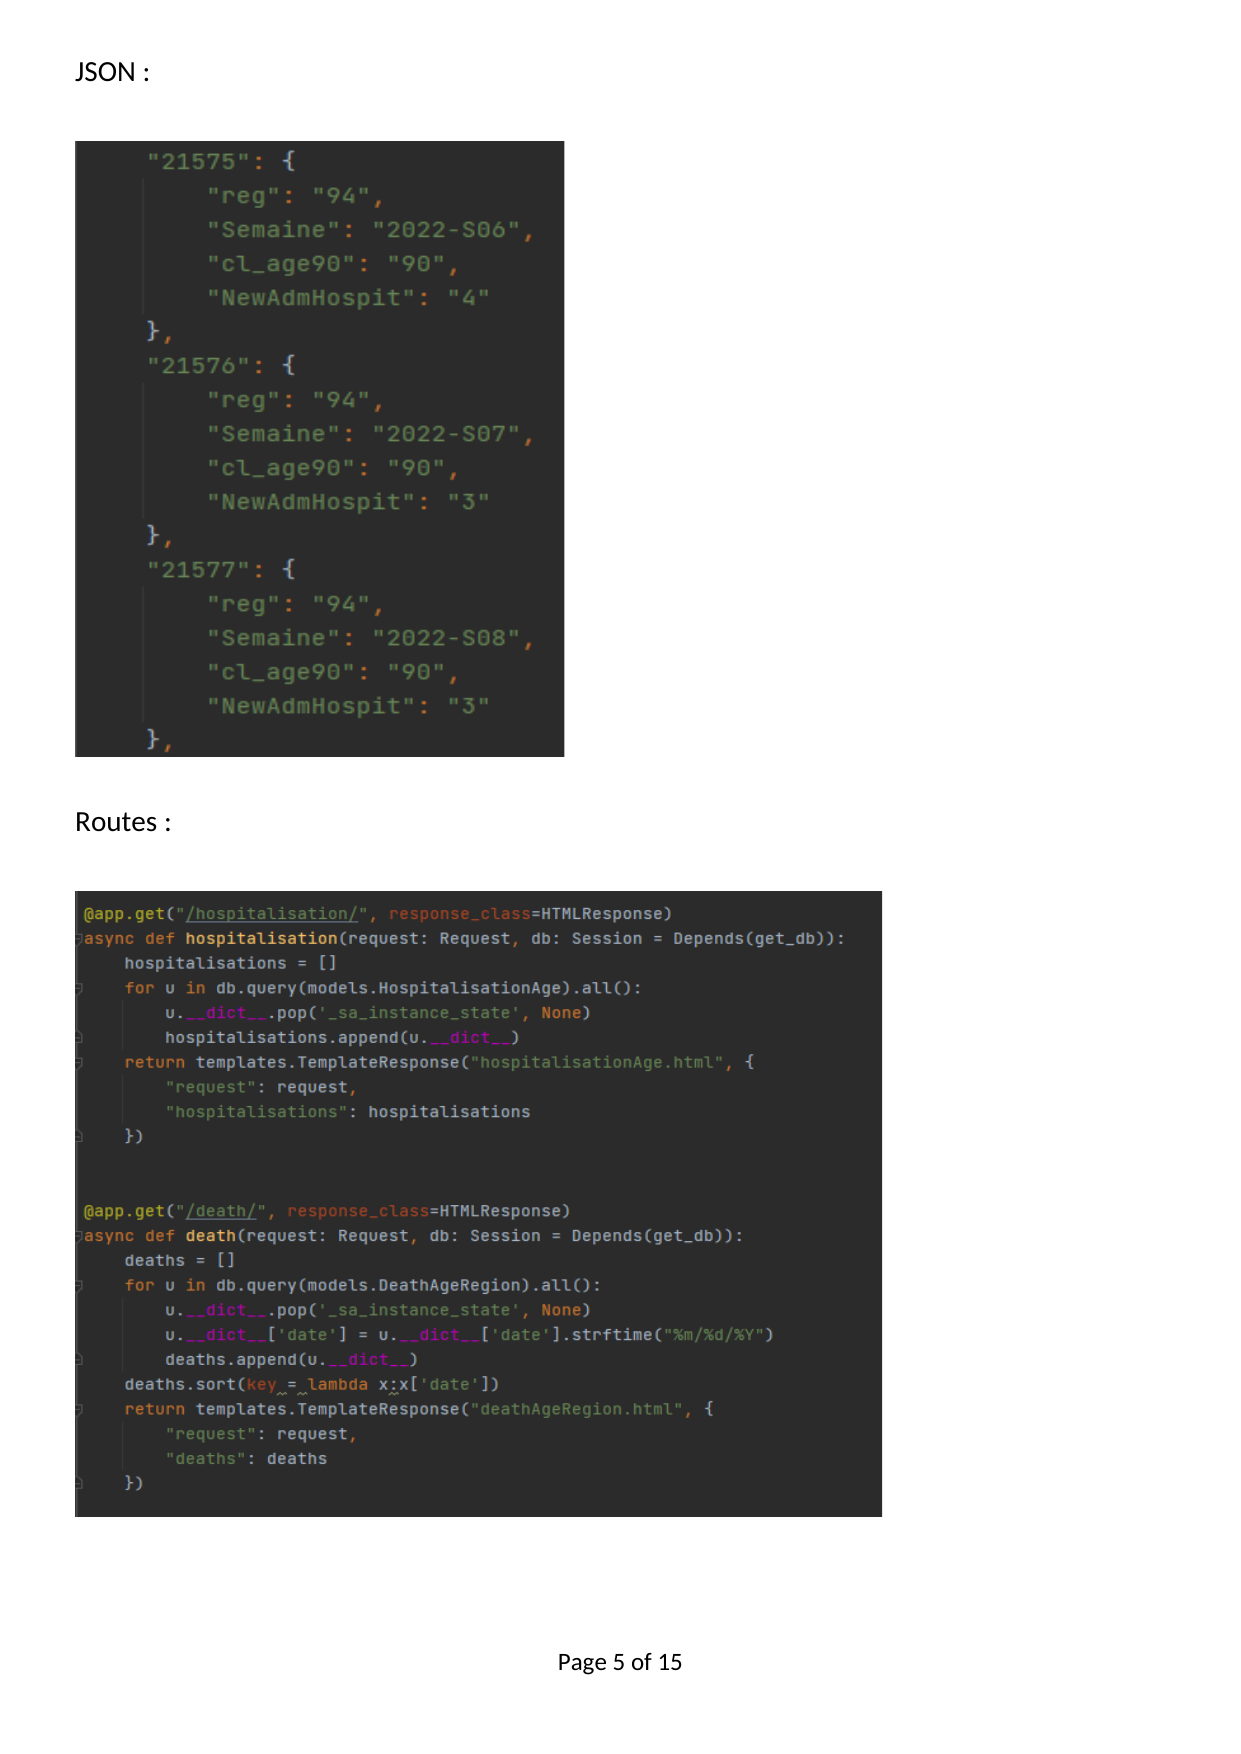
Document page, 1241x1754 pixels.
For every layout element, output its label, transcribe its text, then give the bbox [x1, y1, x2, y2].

text Routes : [75, 803, 1165, 839]
text JSON : [75, 53, 1165, 89]
